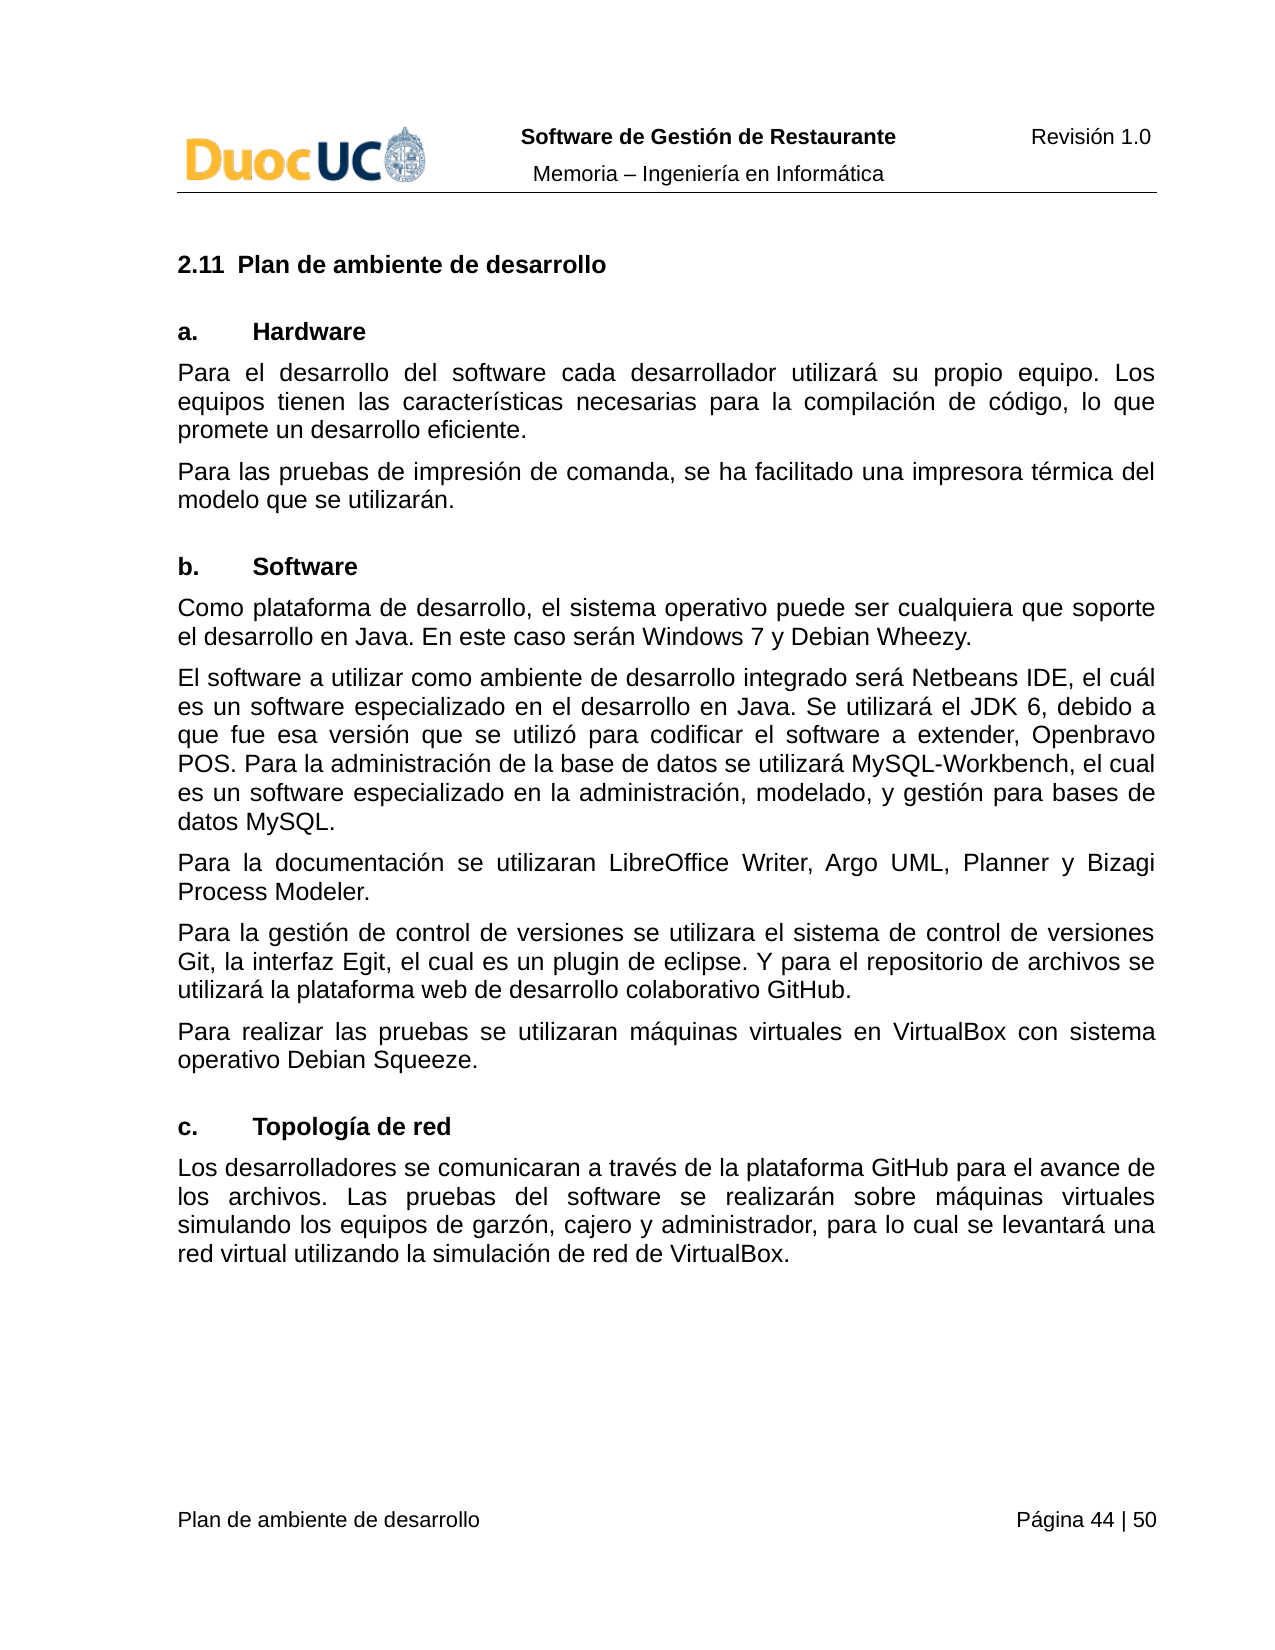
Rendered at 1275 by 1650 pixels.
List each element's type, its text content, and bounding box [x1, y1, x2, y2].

text Para realizar las pruebas se utilizaran máquinas virtuales en VirtualBox con sistema operativo Debian Squeeze. [177, 1017, 1157, 1074]
text Los desarrolladores se comunicaran a través de la plataforma GitHub para el avance de los archivos. Las pruebas del software se realizarán sobre máquinas virtuales simulando los equipos de garzón, cajero y administrador, para lo cual se levantará una red virtual utilizando la simulación de red de VirtualBox. [177, 1153, 1157, 1268]
text Para el desarrollo del software cada desarrollador utilizará su propio equipo. Los equipos tienen las características necesarias para la compilación de código, lo que promete un desarrollo eficiente. [177, 358, 1157, 444]
text Como plataforma de desarrollo, el sistema operativo puede ser cualquiera que soporte el desarrollo en Java. En este caso serán Windows 7 y Debian Wheezy. [177, 593, 1157, 651]
text Para la gestión de control de versiones se utilizara el sistema de control de versiones Git, la interfaz Egit, el cual es un plugin de eclipse. Y para el repositorio de archivos se utilizará la plataforma web de desarrollo colaborativo GitHub. [177, 918, 1157, 1004]
subtitle Topología de red [177, 1112, 1157, 1141]
picture [182, 123, 426, 187]
subtitle Software [177, 552, 1157, 581]
subtitle Hardware [177, 317, 1157, 346]
text El software a utilizar como ambiente de desarrollo integrado será Netbeans IDE, el cuál es un software especializado en el desarrollo en Java. Se utilizará el JDK 6, debido a que fue esa versión que se utilizó para codificar el software a extender, Openbravo POS. Para la administración de la base de datos se utilizará MySQL-Workbench, el cual es un software especializado en la administración, modelado, y gestión para bases de datos MySQL. [177, 663, 1157, 836]
text Para la documentación se utilizaran LibreOffice Writer, Argo UML, Planner y Bizagi Process Modeler. [177, 848, 1157, 906]
text Para las pruebas de impresión de comanda, se ha facilitado una impresora térmica del modelo que se utilizarán. [177, 457, 1157, 514]
subtitle Plan de ambiente de desarrollo [177, 251, 1157, 279]
